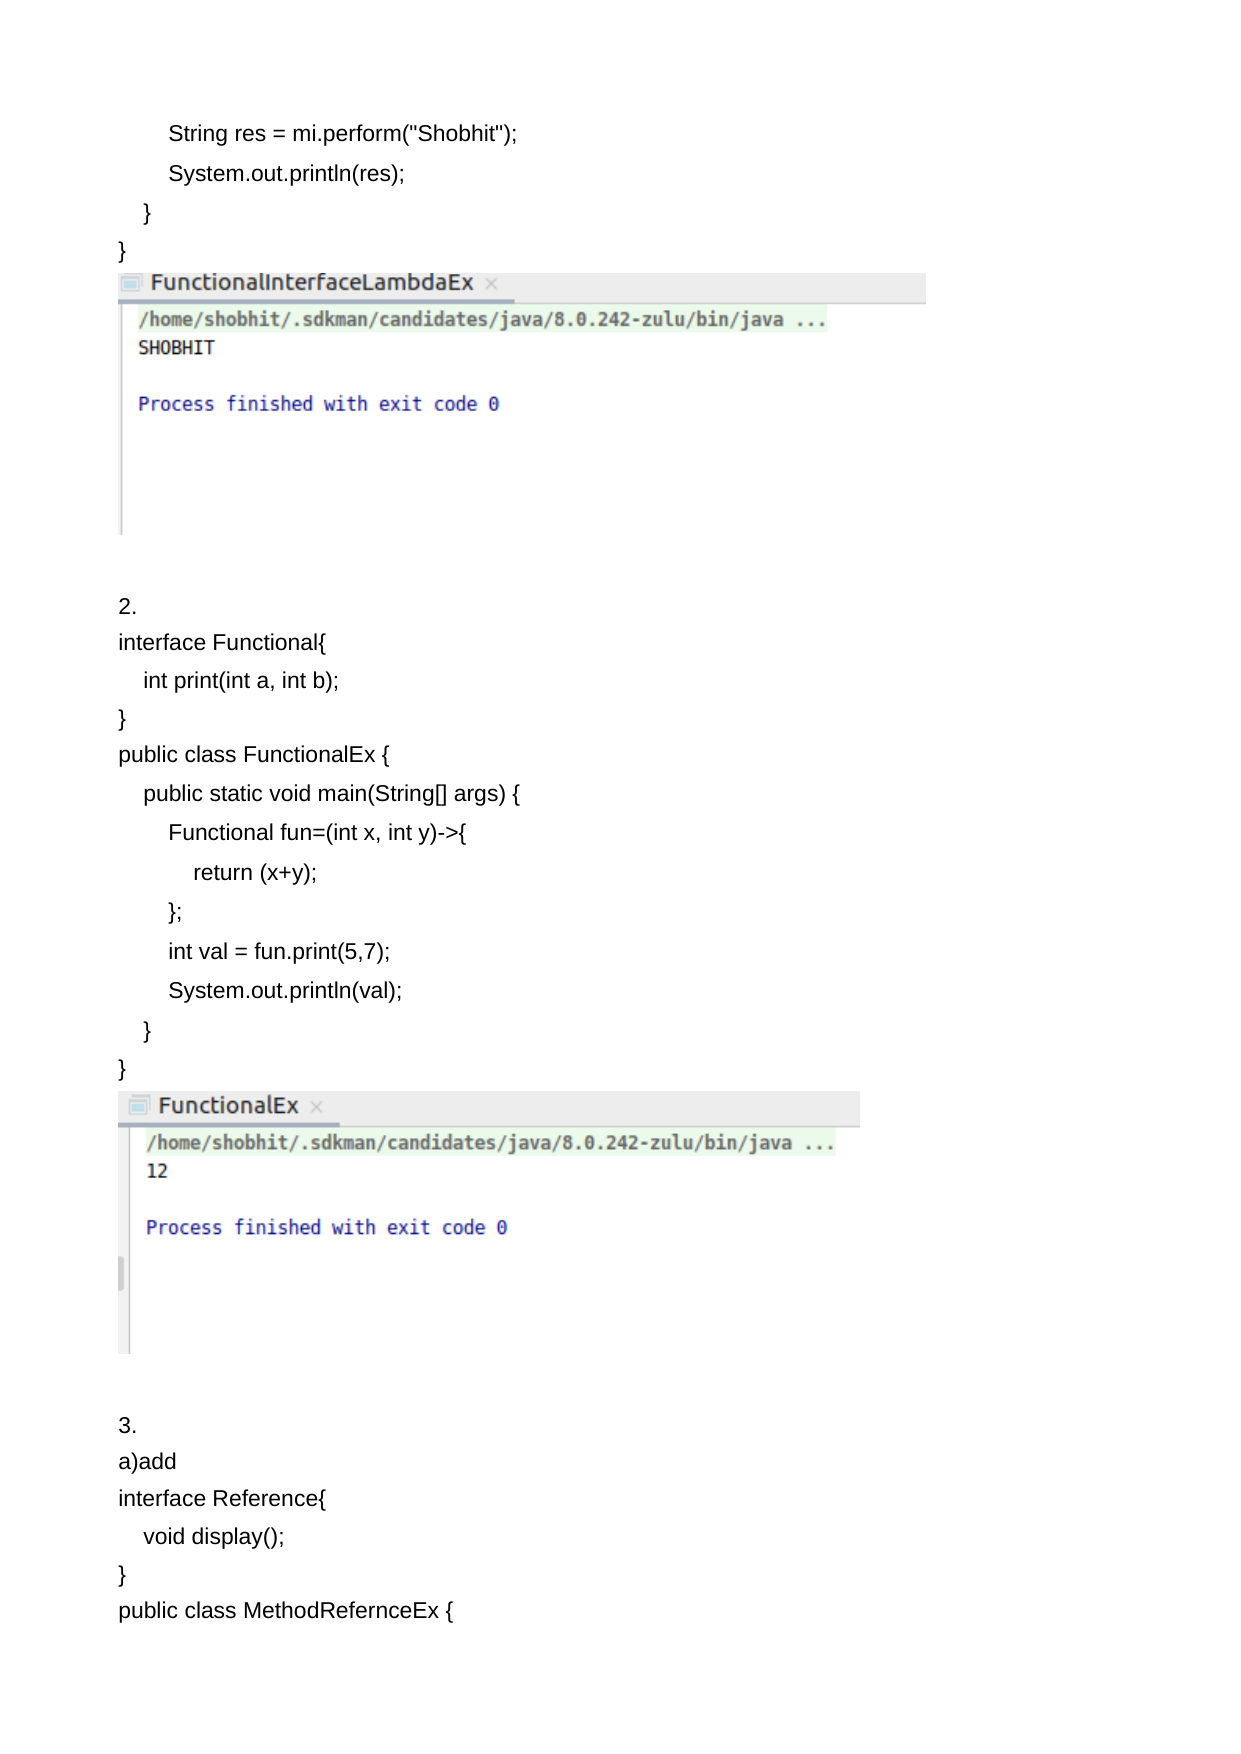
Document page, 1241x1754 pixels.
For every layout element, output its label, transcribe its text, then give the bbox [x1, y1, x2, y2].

text }; [118, 896, 1122, 925]
text int print(int a, int b); [118, 665, 1122, 694]
text } [118, 237, 1122, 263]
text System.out.println(val); [118, 976, 1122, 1004]
text 3. [118, 1412, 1122, 1438]
text void display(); [118, 1521, 1122, 1550]
picture [118, 273, 926, 535]
text Functional fun=(int x, int y)->{ [118, 817, 1122, 846]
text String res = mi.perform("Shobhit"); [118, 118, 1122, 147]
text return (x+y); [118, 857, 1122, 886]
text } [118, 705, 1122, 731]
text int val = fun.print(5,7); [118, 936, 1122, 965]
text } [118, 197, 1122, 226]
text interface Functional{ [118, 629, 1122, 655]
text public class MethodRefernceEx { [118, 1597, 1122, 1623]
picture [118, 1091, 861, 1354]
text public class FunctionalEx { [118, 741, 1122, 768]
text } [118, 1561, 1122, 1587]
text System.out.println(res); [118, 158, 1122, 186]
text public static void main(String[] args) { [118, 778, 1122, 806]
text } [118, 1015, 1122, 1044]
text 2. [118, 593, 1122, 619]
text } [118, 1055, 1122, 1081]
text interface Reference{ [118, 1485, 1122, 1511]
text a)add [118, 1448, 1122, 1475]
